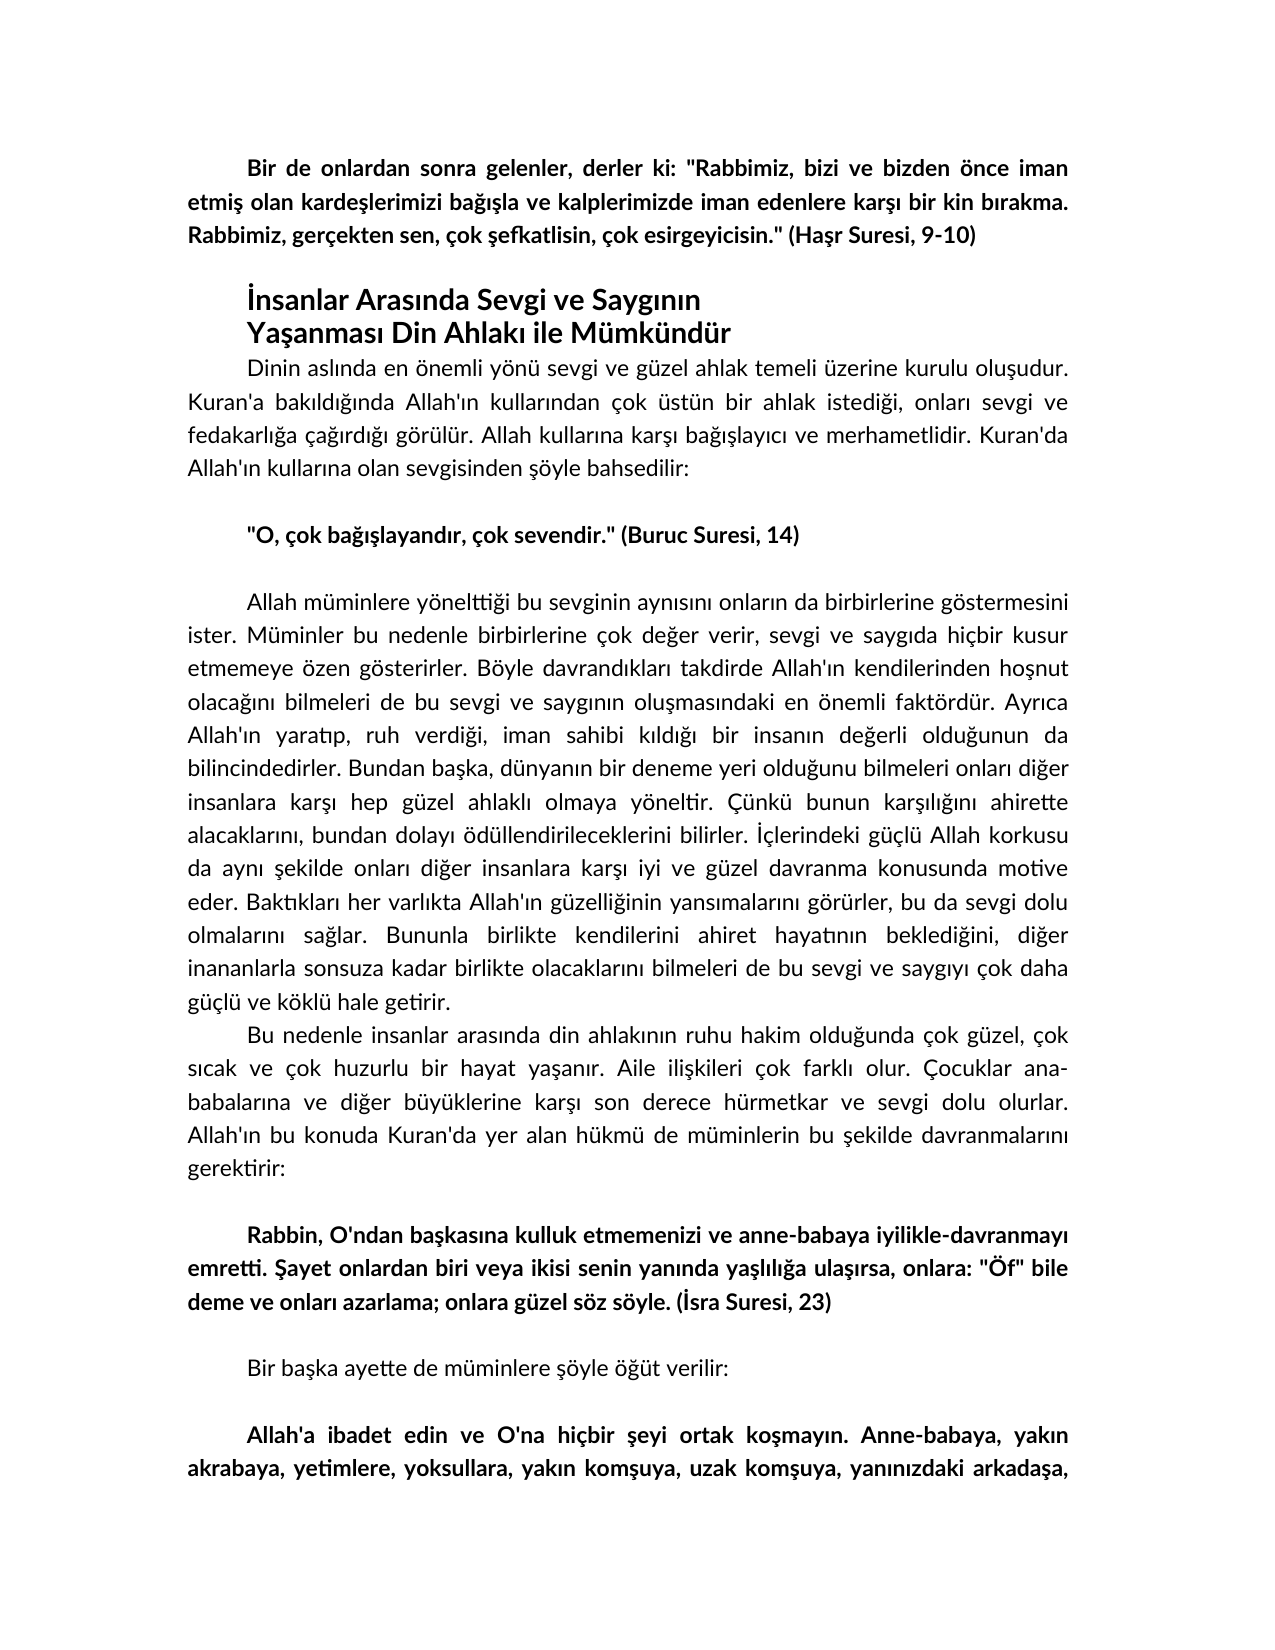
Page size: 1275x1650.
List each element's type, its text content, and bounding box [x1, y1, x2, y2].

text Allah'a ibadet edin ve O'na hiçbir şeyi ortak koşmayın. Anne-babaya, yakın akrabaya, yetimlere, yoksullara, yakın komşuya, uzak komşuya, yanınızdaki arkadaşa, [187, 1417, 1070, 1483]
text Yaşanması Din Ahlakı ile Mümkündür [187, 317, 1070, 350]
text Bir de onlardan sonra gelenler, derler ki: "Rabbimiz, bizi ve bizden önce iman etmiş olan kardeşlerimizi bağışla ve kalplerimizde iman edenlere karşı bir kin bırakma. Rabbimiz, gerçekten sen, çok şefkatlisin, çok esirgeyicisin." (Haşr Suresi, 9-10) [187, 150, 1070, 250]
text Bu nedenle insanlar arasında din ahlakının ruhu hakim olduğunda çok güzel, çok sıcak ve çok huzurlu bir hayat yaşanır. Aile ilişkileri çok farklı olur. Çocuklar ana-babalarına ve diğer büyüklerine karşı son derece hürmetkar ve sevgi dolu olurlar. Allah'ın bu konuda Kuran'da yer alan hükmü de müminlerin bu şekilde davranmalarını gerektirir: [187, 1017, 1070, 1183]
text "O, çok bağışlayandır, çok sevendir." (Buruc Suresi, 14) [187, 517, 1070, 550]
text Rabbin, O'ndan başkasına kulluk etmemenizi ve anne-babaya iyilikle-davranmayı emretti. Şayet onlardan biri veya ikisi senin yanında yaşlılığa ulaşırsa, onlara: "Öf" bile deme ve onları azarlama; onlara güzel söz söyle. (İsra Suresi, 23) [187, 1217, 1070, 1317]
text Bir başka ayette de müminlere şöyle öğüt verilir: [187, 1350, 1070, 1383]
text Allah müminlere yönelttiği bu sevginin aynısını onların da birbirlerine göstermesini ister. Müminler bu nedenle birbirlerine çok değer verir, sevgi ve saygıda hiçbir kusur etmemeye özen gösterirler. Böyle davrandıkları takdirde Allah'ın kendilerinden hoşnut olacağını bilmeleri de bu sevgi ve saygının oluşmasındaki en önemli faktördür. Ayrıca Allah'ın yaratıp, ruh verdiği, iman sahibi kıldığı bir insanın değerli olduğunun da bilincindedirler. Bundan başka, dünyanın bir deneme yeri olduğunu bilmeleri onları diğer insanlara karşı hep güzel ahlaklı olmaya yöneltir. Çünkü bunun karşılığını ahirette alacaklarını, bundan dolayı ödüllendirileceklerini bilirler. İçlerindeki güçlü Allah korkusu da aynı şekilde onları diğer insanlara karşı iyi ve güzel davranma konusunda motive eder. Baktıkları her varlıkta Allah'ın güzelliğinin yansımalarını görürler, bu da sevgi dolu olmalarını sağlar. Bununla birlikte kendilerini ahiret hayatının beklediğini, diğer inananlarla sonsuza kadar birlikte olacaklarını bilmeleri de bu sevgi ve saygıyı çok daha güçlü ve köklü hale getirir. [187, 583, 1070, 1017]
text Dinin aslında en önemli yönü sevgi ve güzel ahlak temeli üzerine kurulu oluşudur. Kuran'a bakıldığında Allah'ın kullarından çok üstün bir ahlak istediği, onları sevgi ve fedakarlığa çağırdığı görülür. Allah kullarına karşı bağışlayıcı ve merhametlidir. Kuran'da Allah'ın kullarına olan sevgisinden şöyle bahsedilir: [187, 350, 1070, 483]
text İnsanlar Arasında Sevgi ve Saygının [187, 283, 1070, 317]
